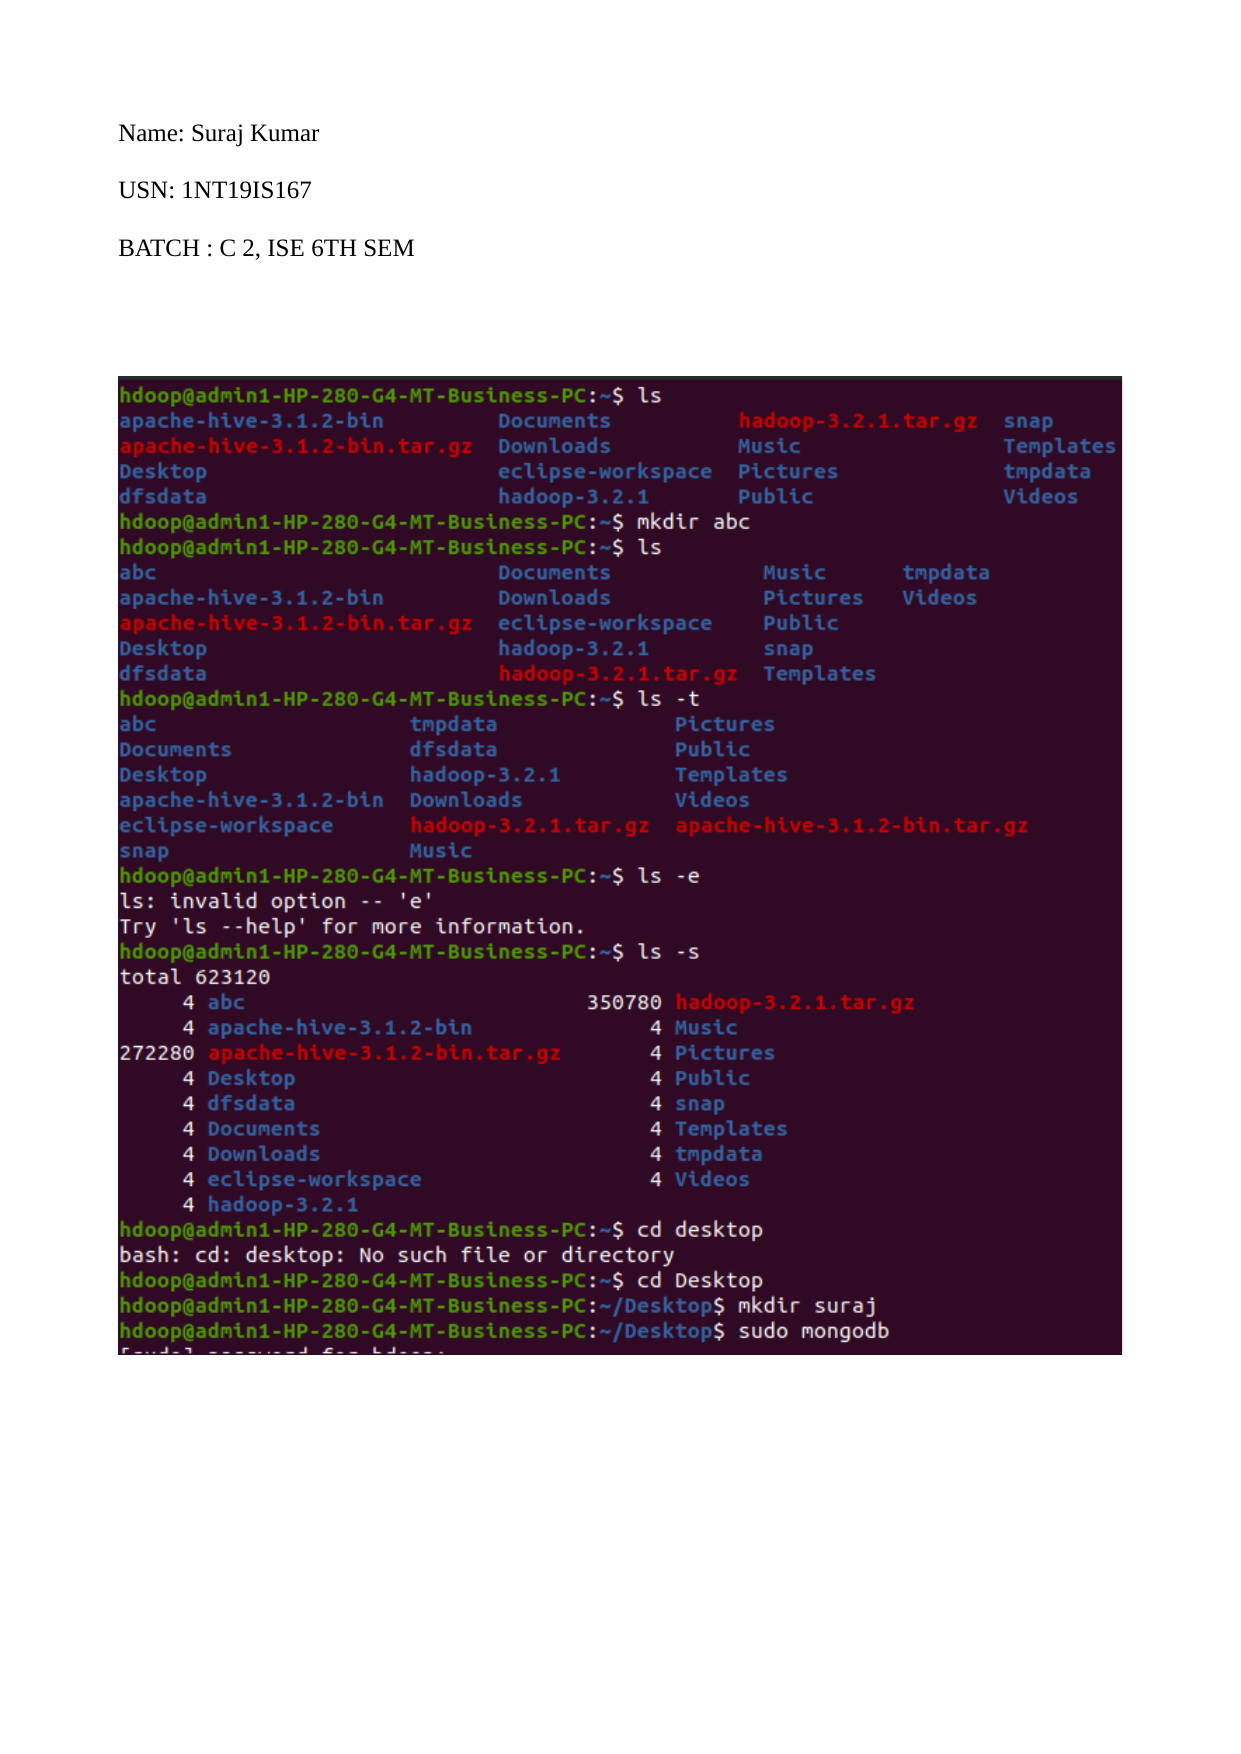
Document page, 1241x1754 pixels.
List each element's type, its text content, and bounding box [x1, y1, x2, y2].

text BATCH : C 2, ISE 6TH SEM [118, 233, 1122, 262]
text USN: 1NT19IS167 [118, 176, 1122, 204]
picture [118, 376, 1123, 1355]
text Name: Suraj Kumar [118, 118, 1122, 147]
